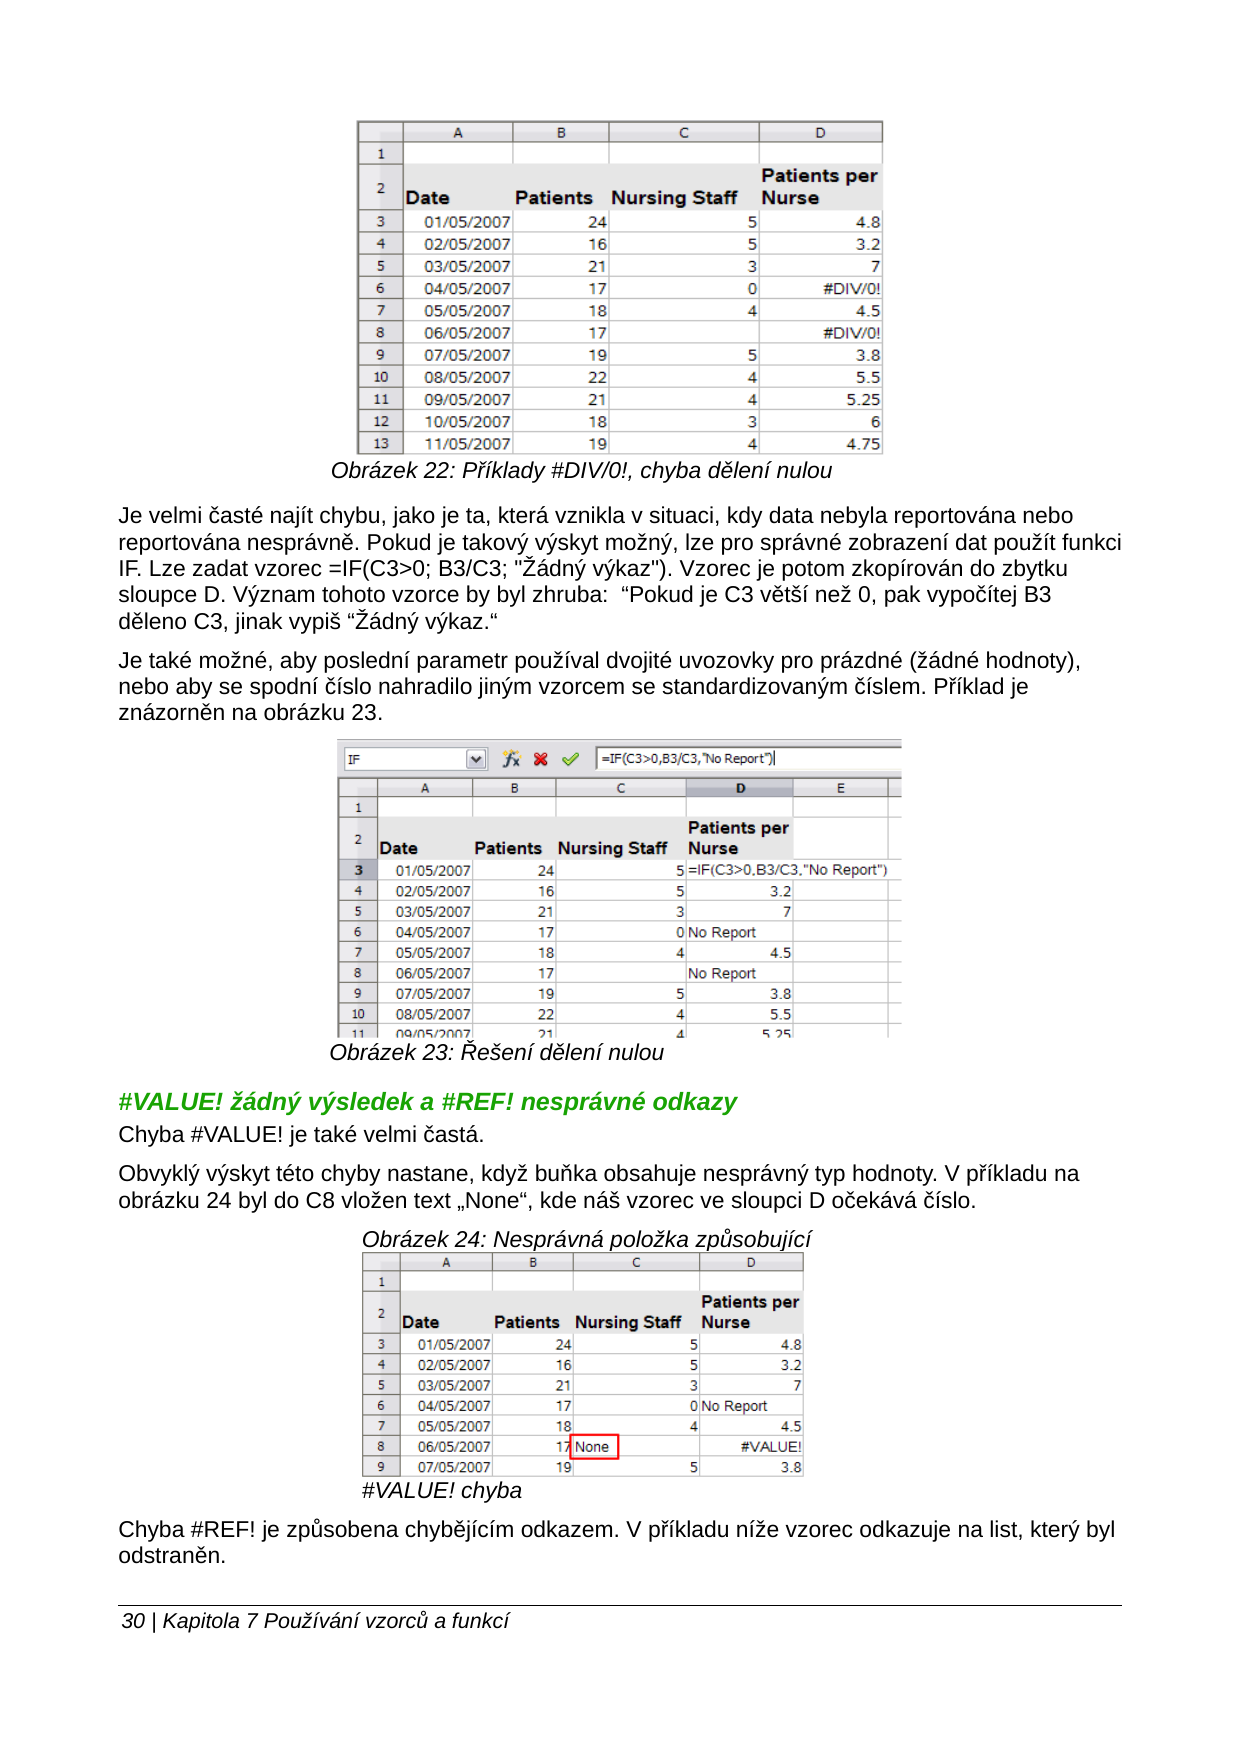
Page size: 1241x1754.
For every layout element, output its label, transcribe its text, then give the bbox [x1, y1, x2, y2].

picture [336, 738, 904, 1040]
subtitle #VALUE! žádný výsledek a #REF! nesprávné odkazy [118, 1087, 1122, 1116]
text Je velmi časté najít chybu, jako je ta, která vznikla v situaci, kdy data nebyla reportována nebo reportována nesprávně. Pokud je takový výskyt možný, lze pro správné zobrazení dat použít funkci IF. Lze zadat vzorec =IF(C3>0; B3/C3; "Žádný výkaz"). Vzorec je potom zkopírován do zbytku sloupce D. Význam tohoto vzorce by byl zhruba: “Pokud je C3 větší než 0, pak vypočítej B3 děleno C3, jinak vypiš “Žádný výkaz.“ [118, 502, 1122, 634]
text Obrázek 24: Nesprávná položka způsobující #VALUE! chyba [362, 1226, 879, 1504]
picture [361, 1251, 805, 1478]
picture [354, 118, 886, 457]
text Chyba #REF! je způsobena chybějícím odkazem. V příkladu níže vzorec odkazuje na list, který byl odstraněn. [118, 1516, 1122, 1568]
text Chyba #VALUE! je také velmi častá. [118, 1121, 1122, 1148]
text Obrázek 23: Řešení dělení nulou [329, 738, 911, 1066]
text Obrázek 22: Příklady #DIV/0!, chyba dělení nulou [331, 118, 910, 483]
text Obvyklý výskyt této chyby nastane, když buňka obsahuje nesprávný typ hodnoty. V příkladu na obrázku 24 byl do C8 vložen text „None“, kde náš vzorec ve sloupci D očekává číslo. [118, 1160, 1122, 1213]
text Je také možné, aby poslední parametr používal dvojité uvozovky pro prázdné (žádné hodnoty), nebo aby se spodní číslo nahradilo jiným vzorcem se standardizovaným číslem. Příklad je znázorněn na obrázku 23. [118, 647, 1122, 726]
